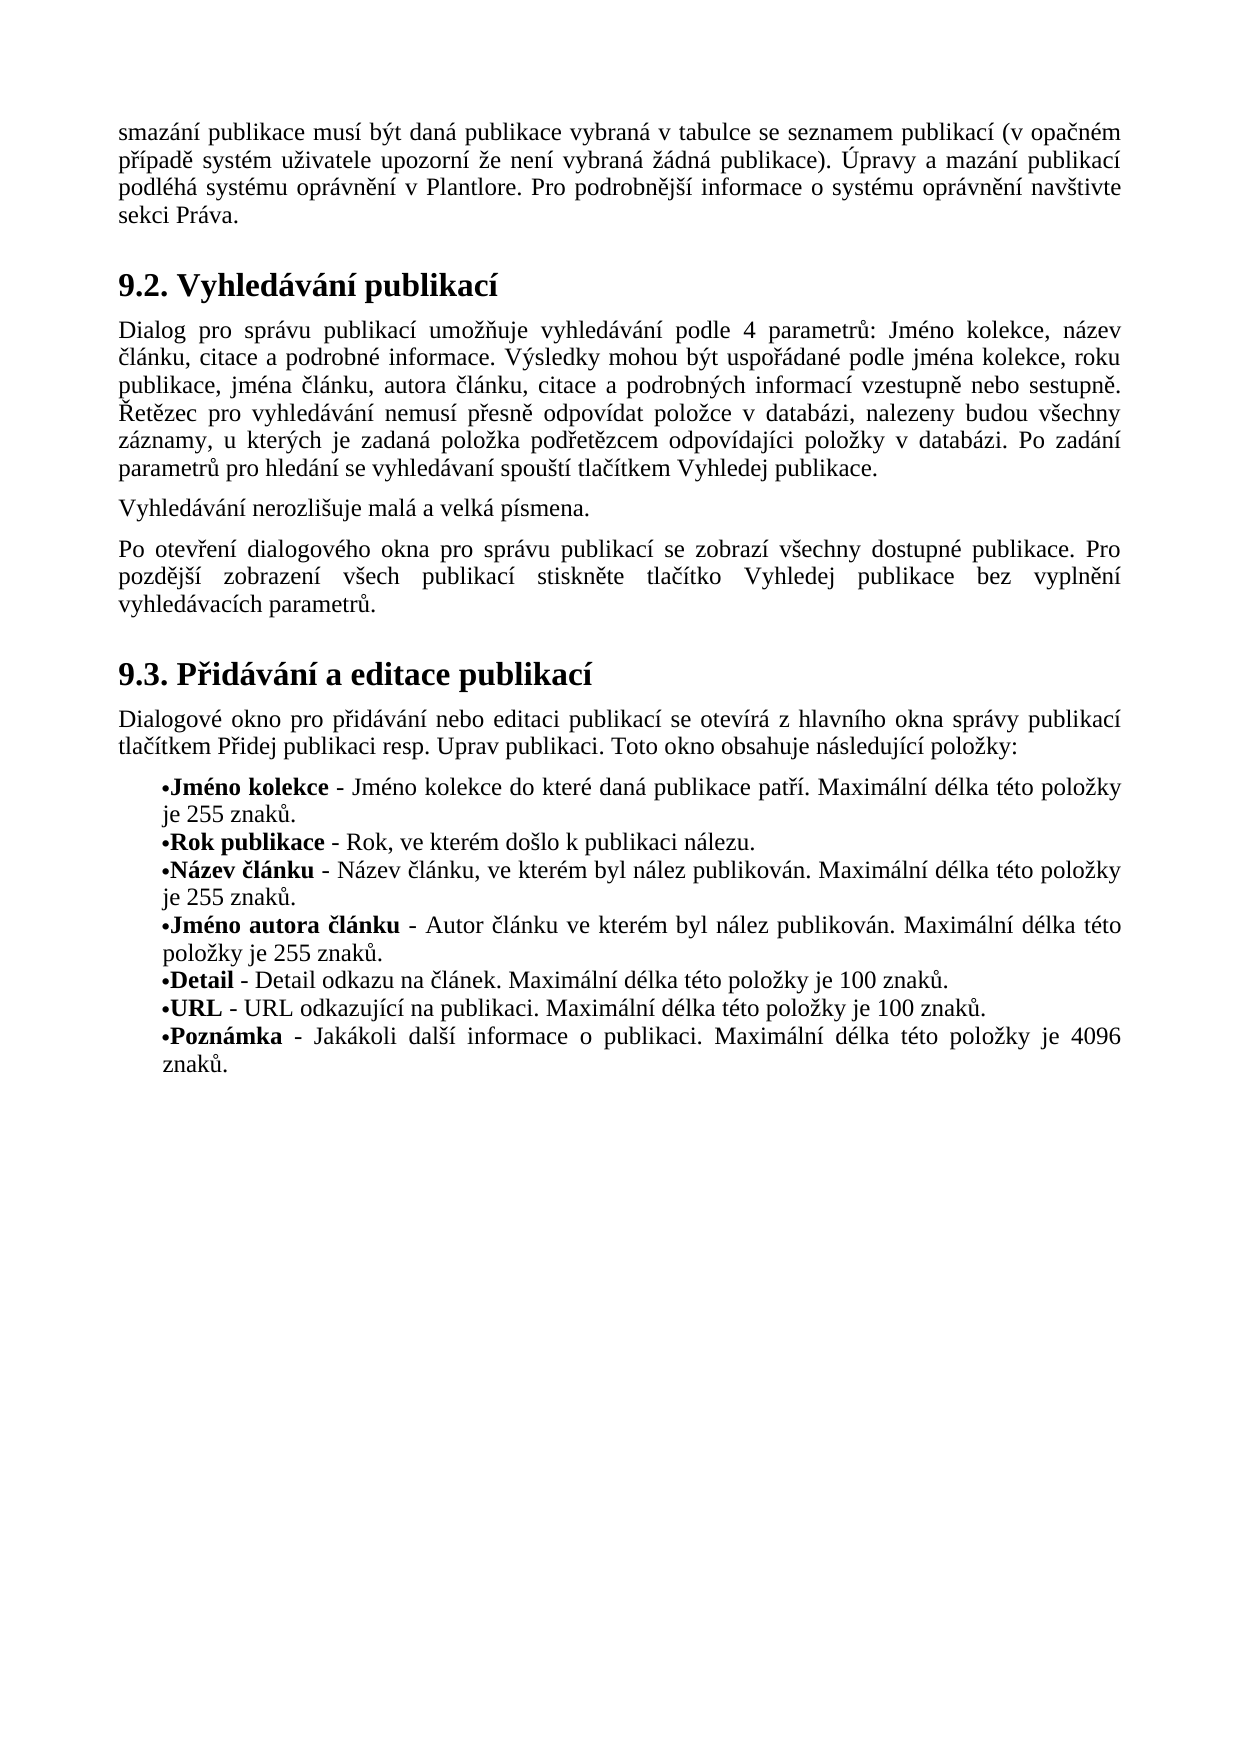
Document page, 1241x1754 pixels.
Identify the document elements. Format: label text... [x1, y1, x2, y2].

text Vyhledávání nerozlišuje malá a velká písmena. [118, 494, 1122, 522]
list Jméno kolekce - Jméno kolekce do které daná publikace patří. Maximální délka této položky je 255 znaků. [162, 773, 1122, 828]
subtitle 9.2. Vyhledávání publikací [118, 266, 1122, 303]
list Název článku - Název článku, ve kterém byl nález publikován. Maximální délka této položky je 255 znaků. [162, 856, 1122, 911]
list Poznámka - Jakákoli další informace o publikaci. Maximální délka této položky je 4096 znaků. [162, 1022, 1122, 1077]
text Po otevření dialogového okna pro správu publikací se zobrazí všechny dostupné publikace. Pro pozdější zobrazení všech publikací stiskněte tlačítko Vyhledej publikace bez vyplnění vyhledávacích parametrů. [118, 535, 1122, 618]
list Jméno autora článku - Autor článku ve kterém byl nález publikován. Maximální délka této položky je 255 znaků. [162, 911, 1122, 967]
list Detail - Detail odkazu na článek. Maximální délka této položky je 100 znaků. [162, 967, 1122, 994]
text Dialogové okno pro přidávání nebo editaci publikací se otevírá z hlavního okna správy publikací tlačítkem Přidej publikaci resp. Uprav publikaci. Toto okno obsahuje následující položky: [118, 705, 1122, 760]
list URL - URL odkazující na publikaci. Maximální délka této položky je 100 znaků. [162, 994, 1122, 1022]
list Rok publikace - Rok, ve kterém došlo k publikaci nálezu. [162, 828, 1122, 856]
text Dialog pro správu publikací umožňuje vyhledávání podle 4 parametrů: Jméno kolekce, název článku, citace a podrobné informace. Výsledky mohou být uspořádané podle jména kolekce, roku publikace, jména článku, autora článku, citace a podrobných informací vzestupně nebo sestupně. Řetězec pro vyhledávání nemusí přesně odpovídat položce v databázi, nalezeny budou všechny záznamy, u kterých je zadaná položka podřetězcem odpovídajíci položky v databázi. Po zadání parametrů pro hledání se vyhledávaní spouští tlačítkem Vyhledej publikace. [118, 316, 1122, 482]
subtitle 9.3. Přidávání a editace publikací [118, 655, 1122, 692]
text smazání publikace musí být daná publikace vybraná v tabulce se seznamem publikací (v opačném případě systém uživatele upozorní že není vybraná žádná publikace). Úpravy a mazání publikací podléhá systému oprávnění v Plantlore. Pro podrobnější informace o systému oprávnění navštivte sekci Práva. [118, 118, 1122, 229]
